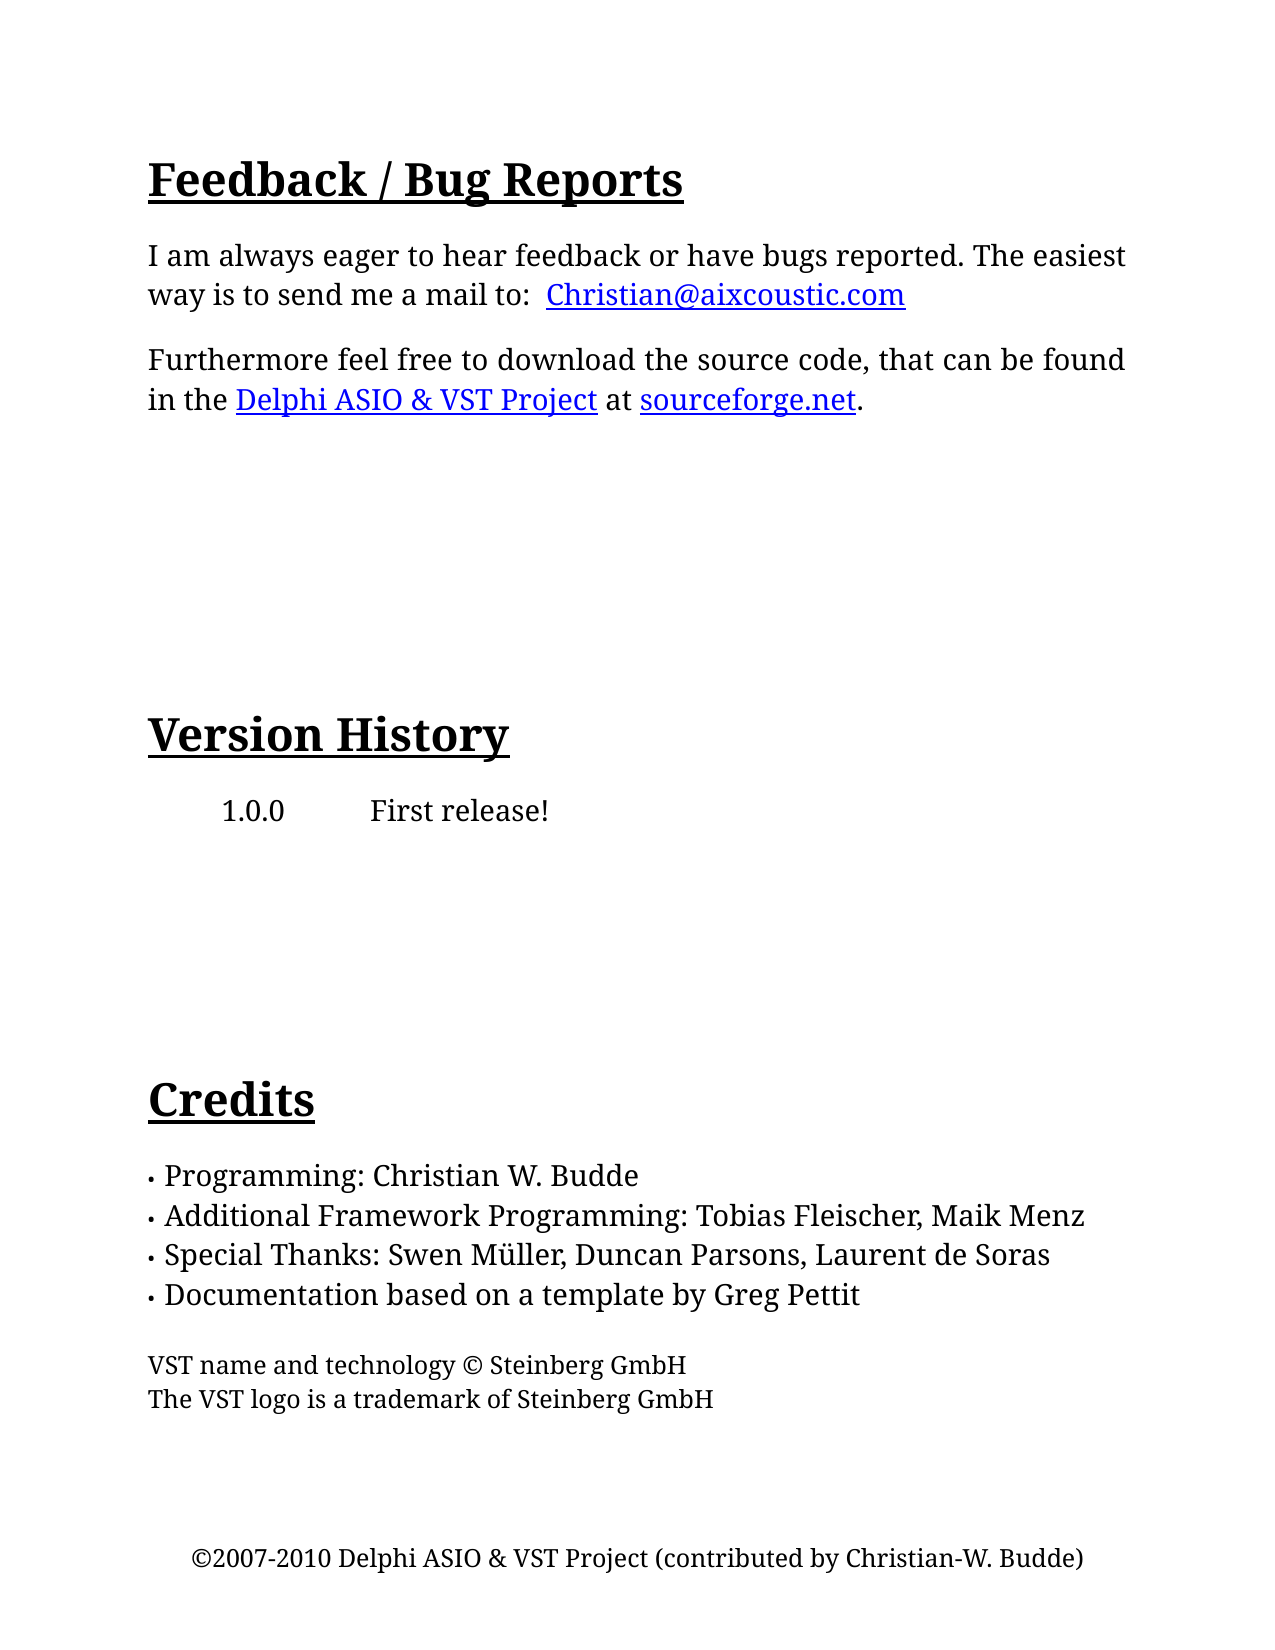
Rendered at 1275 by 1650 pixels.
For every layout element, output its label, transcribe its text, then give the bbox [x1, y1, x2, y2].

text The VST logo is a trademark of Steinberg GmbH [148, 1382, 1127, 1416]
text • Documentation based on a template by Greg Pettit [148, 1274, 1127, 1314]
subtitle Feedback / Bug Reports [148, 148, 1127, 210]
subtitle Credits [148, 1068, 1127, 1130]
text VST name and technology © Steinberg GmbH [148, 1348, 1127, 1382]
text Furthermore feel free to download the source code, that can be found in the Delphi ASIO & VST Project at sourceforge.net. [148, 339, 1127, 419]
text • Programming: Christian W. Budde [148, 1155, 1127, 1195]
text • Special Thanks: Swen Müller, Duncan Parsons, Laurent de Soras [148, 1234, 1127, 1274]
subtitle Version History [148, 702, 1127, 765]
list First release! [221, 790, 1127, 829]
text • Additional Framework Programming: Tobias Fleischer, Maik Menz [148, 1195, 1127, 1234]
text I am always eager to hear feedback or have bugs reported. The easiest way is to send me a mail to: Christian@aixcoustic.com [148, 235, 1127, 314]
